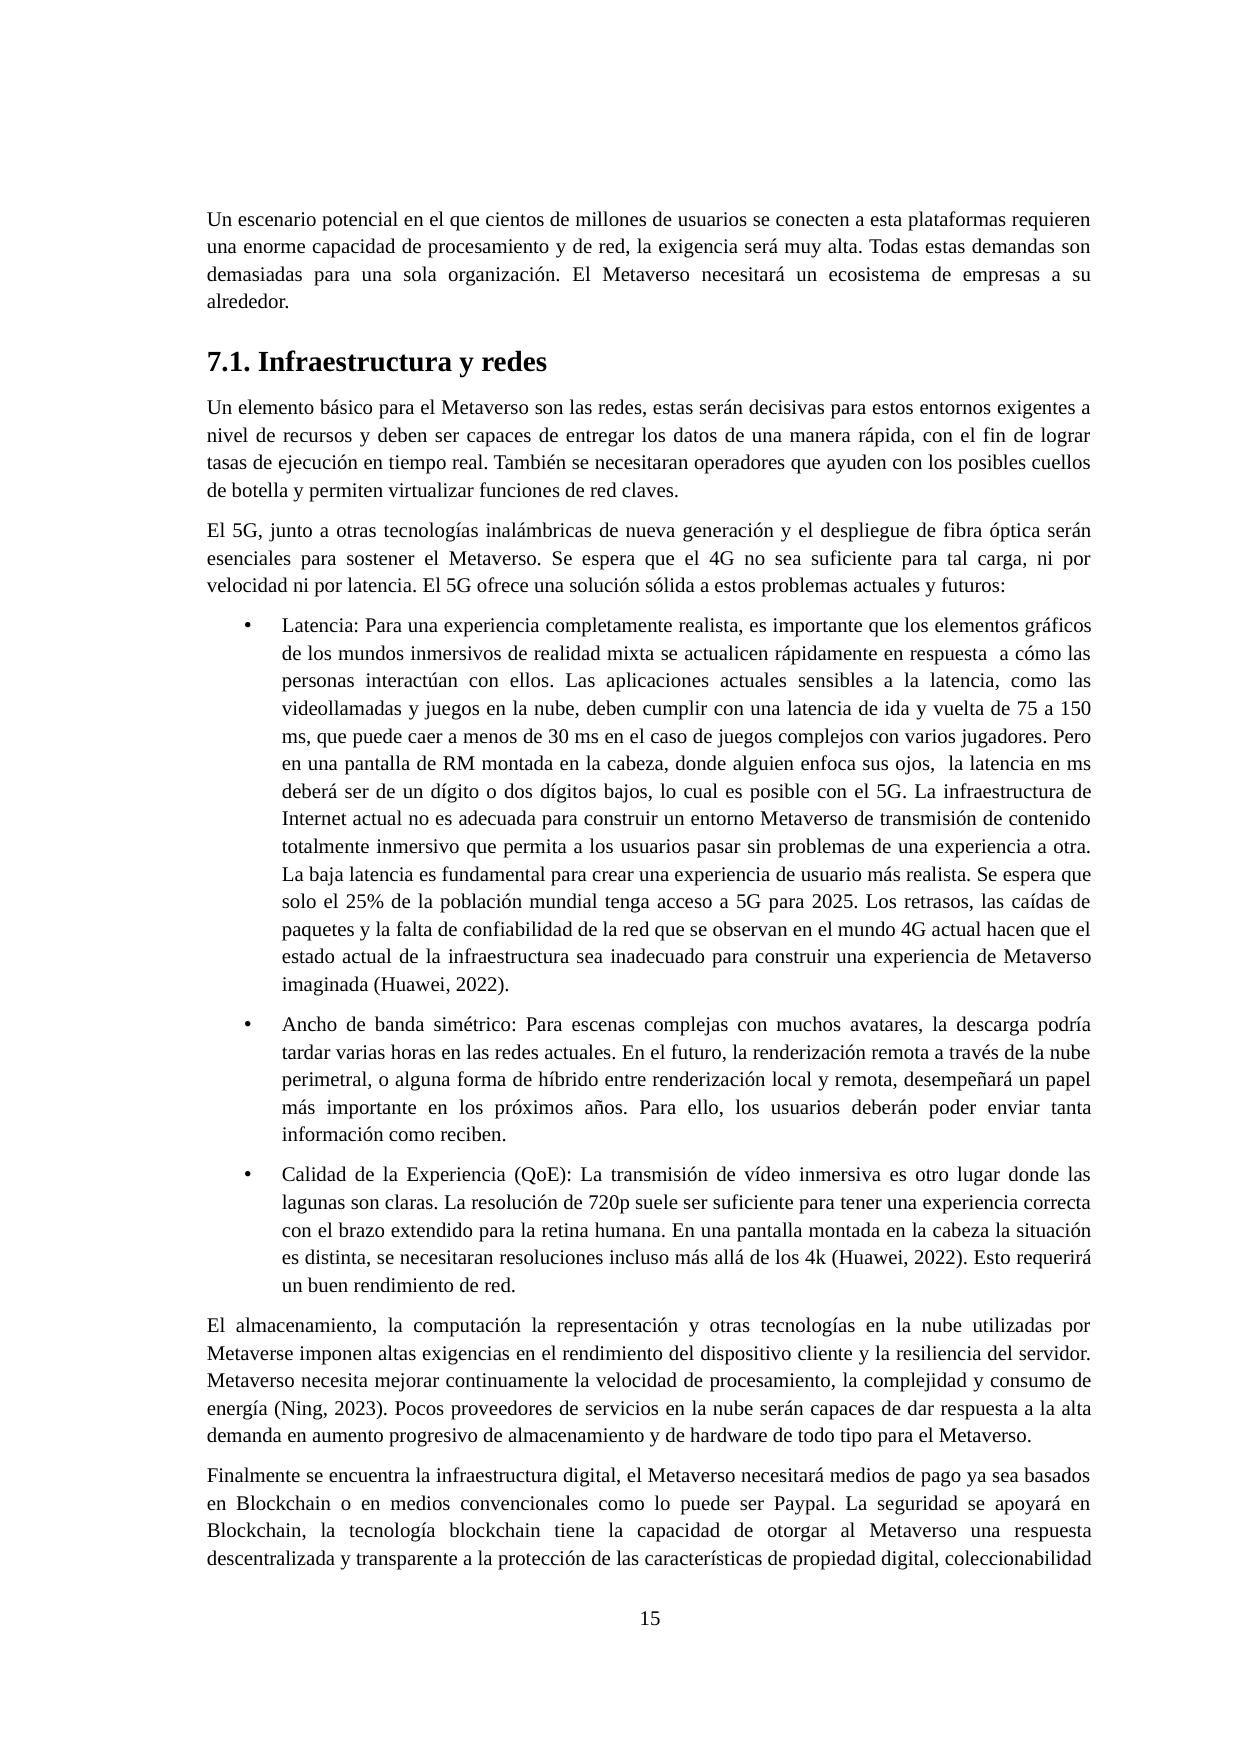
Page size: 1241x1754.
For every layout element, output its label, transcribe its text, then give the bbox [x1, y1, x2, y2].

subtitle 7.1. Infraestructura y redes [207, 344, 1093, 378]
text Un escenario potencial en el que cientos de millones de usuarios se conecten a esta plataformas requieren una enorme capacidad de procesamiento y de red, la exigencia será muy alta. Todas estas demandas son demasiadas para una sola organización. El Metaverso necesitará un ecosistema de empresas a su alrededor. [207, 207, 1093, 313]
list Ancho de banda simétrico: Para escenas complejas con muchos avatares, la descarga podría tardar varias horas en las redes actuales. En el futuro, la renderización remota a través de la nube perimetral, o alguna forma de híbrido entre renderización local y remota, desempeñará un papel más importante en los próximos años. Para ello, los usuarios deberán poder enviar tanta información como reciben. [244, 1012, 1093, 1146]
text El 5G, junto a otras tecnologías inalámbricas de nueva generación y el despliegue de fibra óptica serán esenciales para sostener el Metaverso. Se espera que el 4G no sea suficiente para tal carga, ni por velocidad ni por latencia. El 5G ofrece una solución sólida a estos problemas actuales y futuros: [207, 518, 1093, 597]
list Latencia: Para una experiencia completamente realista, es importante que los elementos gráficos de los mundos inmersivos de realidad mixta se actualicen rápidamente en respuesta a cómo las personas interactúan con ellos. Las aplicaciones actuales sensibles a la latencia, como las videollamadas y juegos en la nube, deben cumplir con una latencia de ida y vuelta de 75 a 150 ms, que puede caer a menos de 30 ms en el caso de juegos complejos con varios jugadores. Pero en una pantalla de RM montada en la cabeza, donde alguien enfoca sus ojos, la latencia en ms deberá ser de un dígito o dos dígitos bajos, lo cual es posible con el 5G. La infraestructura de Internet actual no es adecuada para construir un entorno Metaverso de transmisión de contenido totalmente inmersivo que permita a los usuarios pasar sin problemas de una experiencia a otra. La baja latencia es fundamental para crear una experiencia de usuario más realista. Se espera que solo el 25% de la población mundial tenga acceso a 5G para 2025. Los retrasos, las caídas de paquetes y la falta de confiabilidad de la red que se observan en el mundo 4G actual hacen que el estado actual de la infraestructura sea inadecuado para construir una experiencia de Metaverso imaginada (Huawei, 2022). [244, 613, 1093, 996]
text Un elemento básico para el Metaverso son las redes, estas serán decisivas para estos entornos exigentes a nivel de recursos y deben ser capaces de entregar los datos de una manera rápida, con el fin de lograr tasas de ejecución en tiempo real. También se necesitaran operadores que ayuden con los posibles cuellos de botella y permiten virtualizar funciones de red claves. [207, 395, 1093, 502]
list Calidad de la Experiencia (QoE): La transmisión de vídeo inmersiva es otro lugar donde las lagunas son claras. La resolución de 720p suele ser suficiente para tener una experiencia correcta con el brazo extendido para la retina humana. En una pantalla montada en la cabeza la situación es distinta, se necesitaran resoluciones incluso más allá de los 4k (Huawei, 2022). Esto requerirá un buen rendimiento de red. [244, 1162, 1093, 1297]
text Finalmente se encuentra la infraestructura digital, el Metaverso necesitará medios de pago ya sea basados en Blockchain o en medios convencionales como lo puede ser Paypal. La seguridad se apoyará en Blockchain, la tecnología blockchain tiene la capacidad de otorgar al Metaverso una respuesta descentralizada y transparente a la protección de las características de propiedad digital, coleccionabilidad [207, 1463, 1093, 1570]
text El almacenamiento, la computación la representación y otras tecnologías en la nube utilizadas por Metaverse imponen altas exigencias en el rendimiento del dispositivo cliente y la resiliencia del servidor. Metaverso necesita mejorar continuamente la velocidad de procesamiento, la complejidad y consumo de energía (Ning, 2023). Pocos proveedores de servicios en la nube serán capaces de dar respuesta a la alta demanda en aumento progresivo de almacenamiento y de hardware de todo tipo para el Metaverso. [207, 1313, 1093, 1447]
